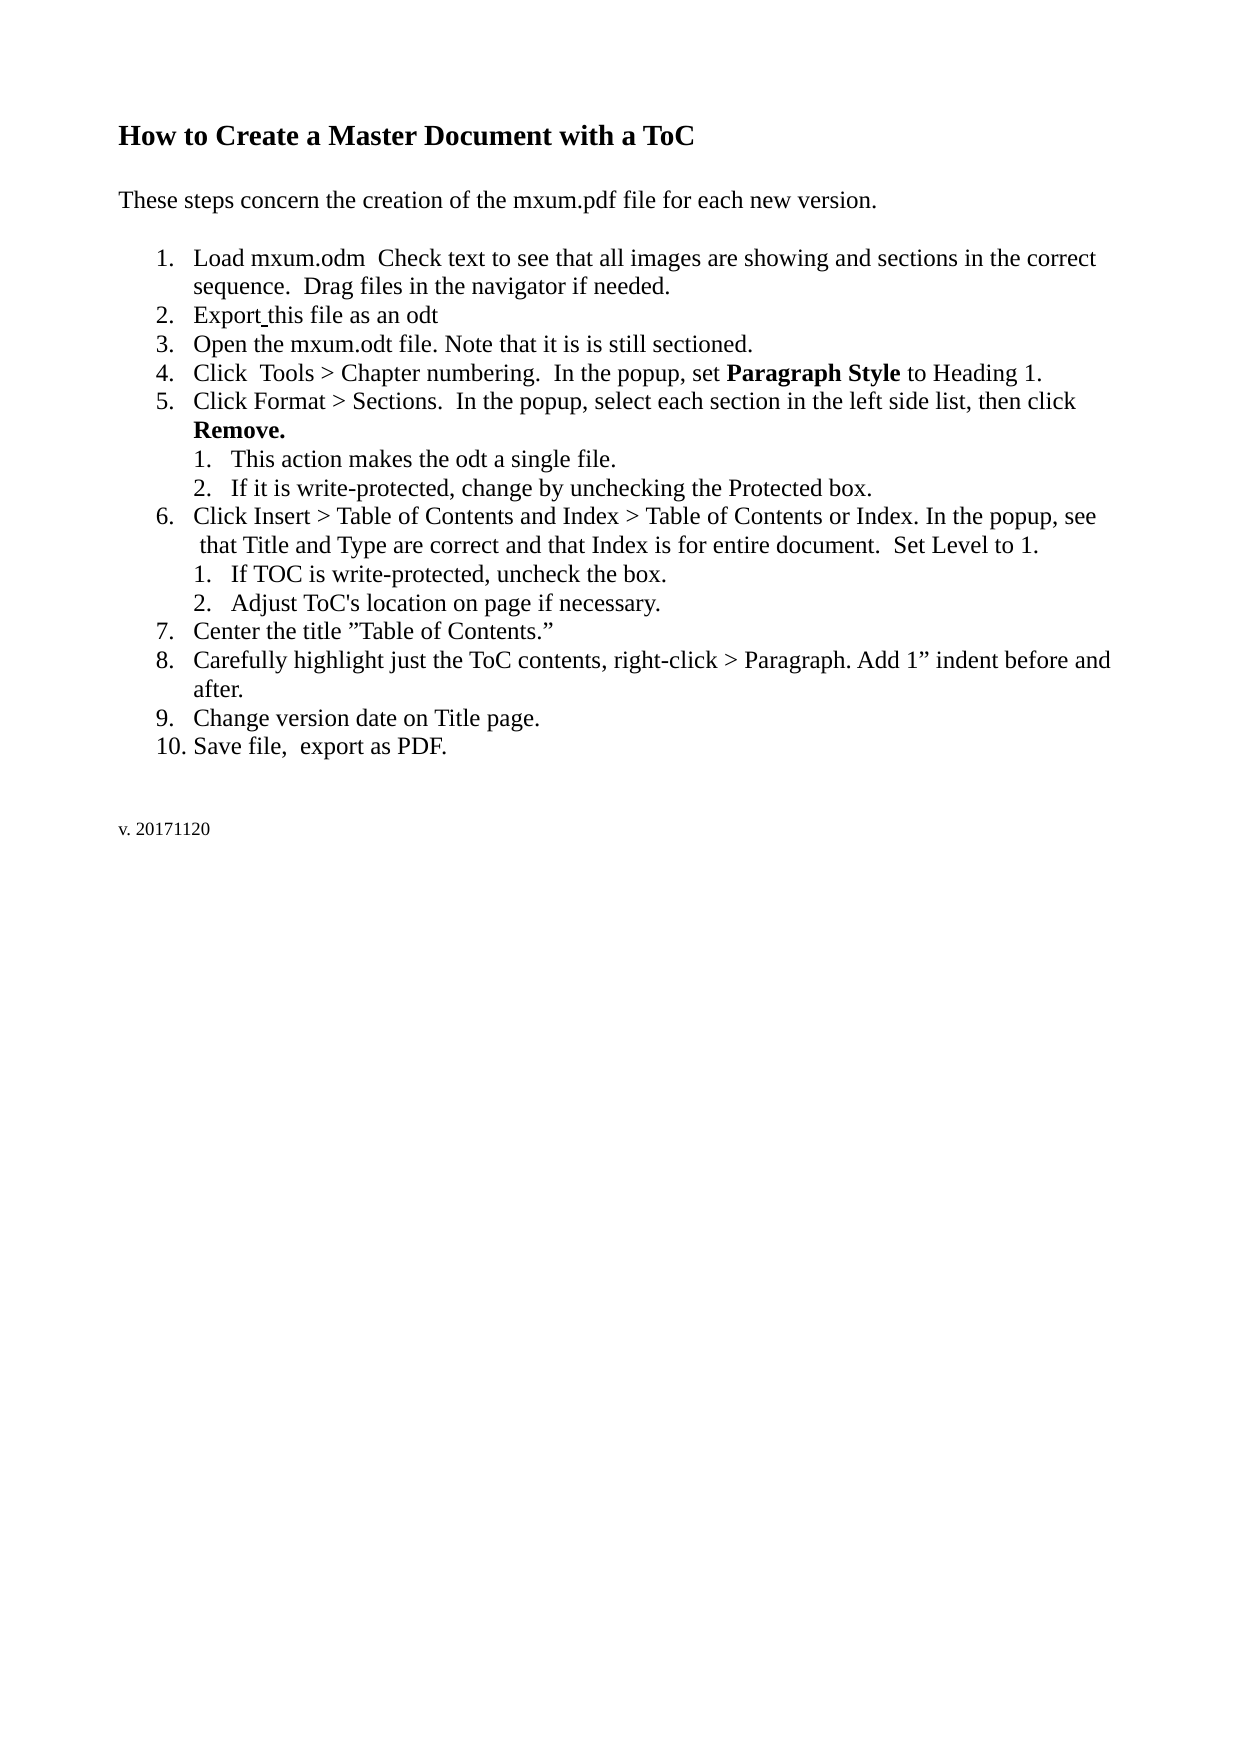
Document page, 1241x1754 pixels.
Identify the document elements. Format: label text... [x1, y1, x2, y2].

list Carefully highlight just the ToC contents, right-click > Paragraph. Add 1” indent before and after. [156, 645, 1122, 703]
list Adjust ToC's location on page if necessary. [193, 588, 1122, 616]
text How to Create a Master Document with a ToC [118, 118, 1122, 152]
list Click Tools > Chapter numbering. In the popup, set Paragraph Style to Heading 1. [156, 358, 1122, 386]
list Save file, export as PDF. [156, 731, 1122, 760]
list Open the mxum.odt file. Note that it is is still sectioned. [156, 329, 1122, 358]
list Click Format > Sections. In the popup, select each section in the left side list, then click Remove. [156, 386, 1122, 444]
list Change version date on Title page. [156, 703, 1122, 731]
list Center the title ”Table of Contents.” [156, 616, 1122, 645]
list Click Insert > Table of Contents and Index > Table of Contents or Index. In the popup, see that Title and Type are correct and that Index is for entire document. Set Level to 1. [156, 501, 1122, 559]
list Export this file as an odt [156, 300, 1122, 329]
list If TOC is write-protected, uncheck the box. [193, 559, 1122, 588]
list This action makes the odt a single file. [193, 444, 1122, 473]
list If it is write-protected, change by unchecking the Protected box. [193, 473, 1122, 501]
text v. 20171120 [118, 818, 1122, 839]
list Load mxum.odm Check text to see that all images are showing and sections in the correct sequence. Drag files in the navigator if needed. [156, 243, 1122, 300]
text These steps concern the creation of the mxum.pdf file for each new version. [118, 185, 1122, 214]
